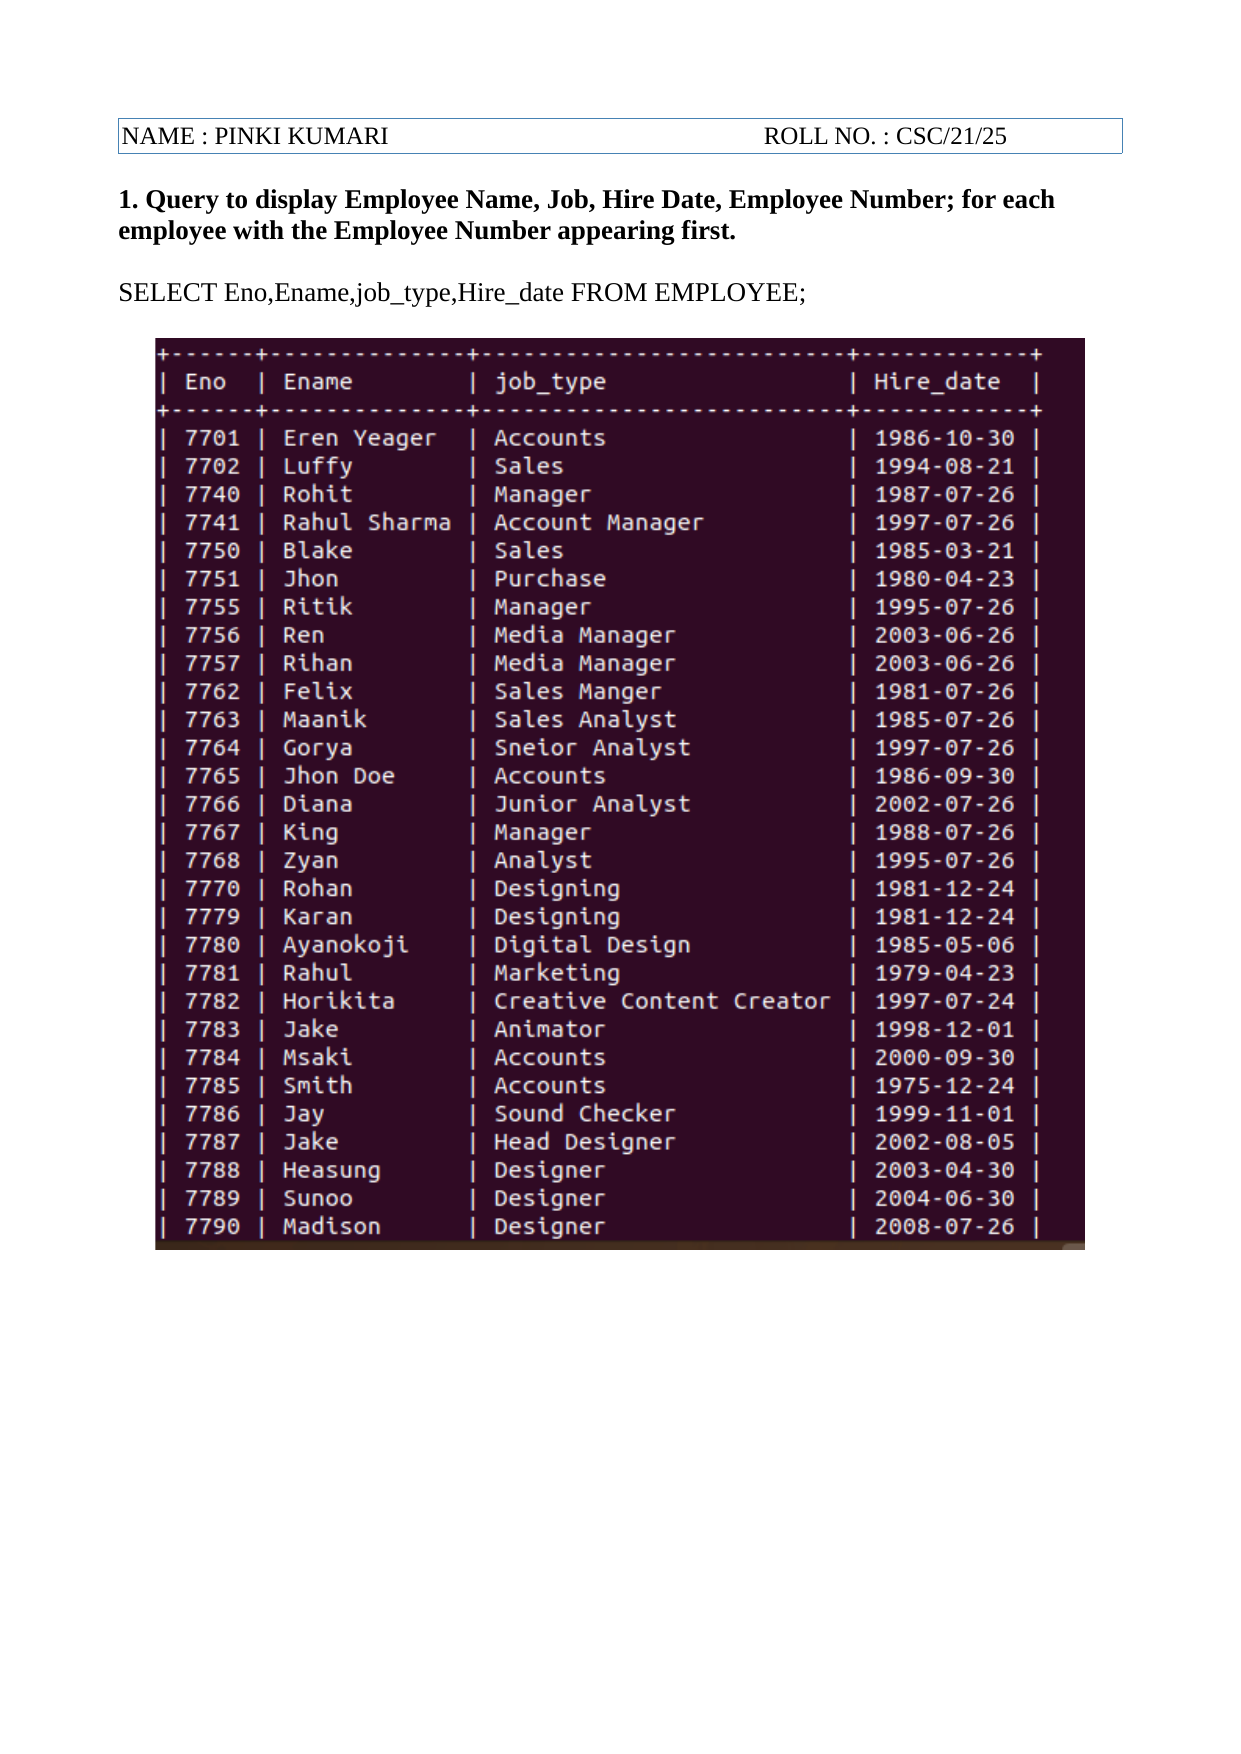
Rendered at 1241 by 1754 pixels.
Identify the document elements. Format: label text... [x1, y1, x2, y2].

picture [155, 338, 1085, 1250]
text 1. Query to display Employee Name, Job, Hire Date, Employee Number; for each employee with the Employee Number appearing first. [118, 183, 1122, 245]
text SELECT Eno,Ename,job_type,Hire_date FROM EMPLOYEE; [118, 276, 1122, 307]
